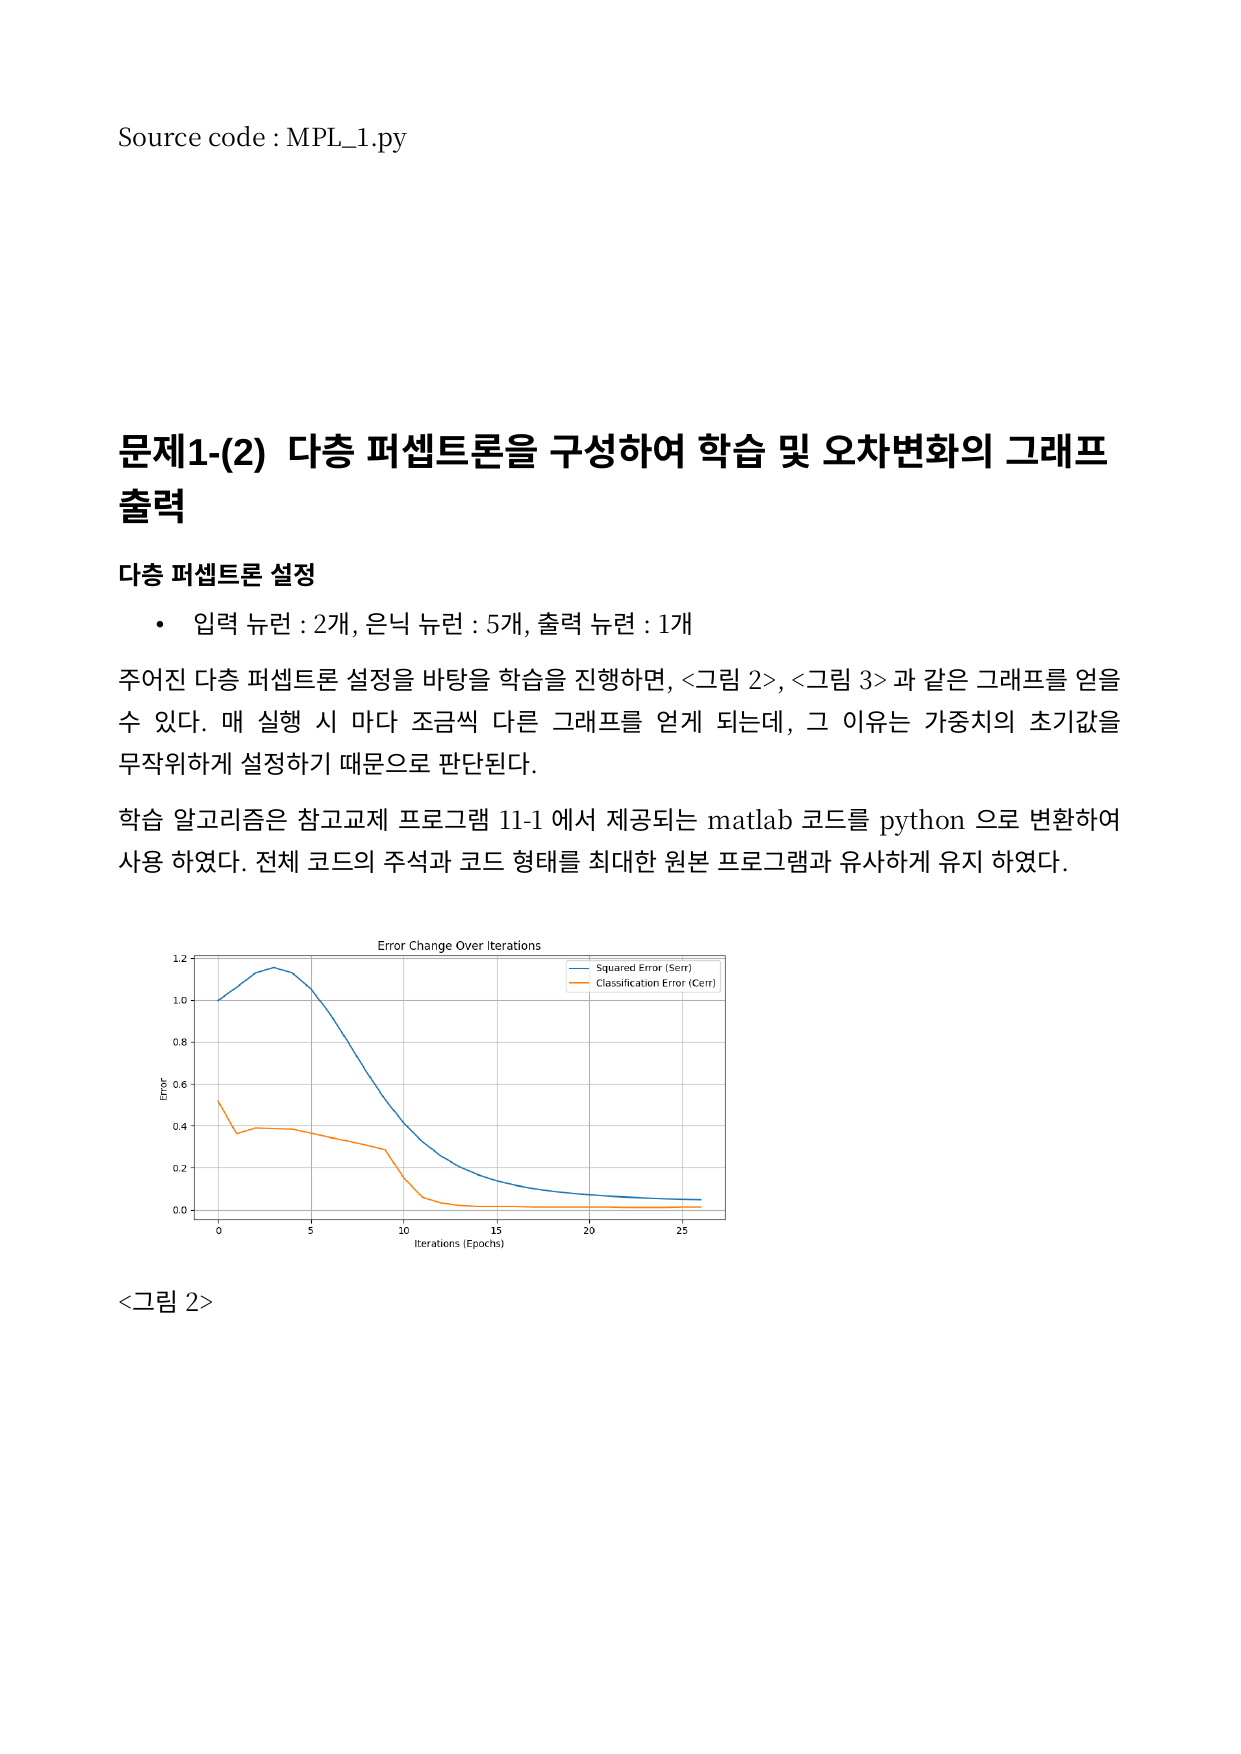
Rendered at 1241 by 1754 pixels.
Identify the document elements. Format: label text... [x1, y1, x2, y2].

subtitle 다층 퍼셉트론 설정 [118, 556, 1122, 592]
subtitle 문제1-(2) 다층 퍼셉트론을 구성하여 학습 및 오차변화의 그래프 출력 [118, 422, 1122, 531]
text Source code : MPL_1.py [118, 118, 1122, 154]
text 학습 알고리즘은 참고교제 프로그램 11-1 에서 제공되는 matlab 코드를 python 으로 변환하여 사용 하였다. 전체 코드의 주석과 코드 형태를 최대한 원본 프로그램과 유사하게 유지 하였다. [118, 800, 1122, 878]
text 주어진 다층 퍼셉트론 설정을 바탕을 학습을 진행하면, <그림 2>, <그림 3> 과 같은 그래프를 얻을 수 있다. 매 실행 시 마다 조금씩 다른 그래프를 얻게 되는데, 그 이유는 가중치의 초기값을 무작위하게 설정하기 때문으로 판단된다. [118, 661, 1122, 780]
list 입력 뉴런 : 2개, 은닉 뉴런 : 5개, 출력 뉴련 : 1개 [156, 604, 1122, 641]
picture [108, 914, 793, 1257]
text <그림 2> [118, 898, 1122, 1318]
